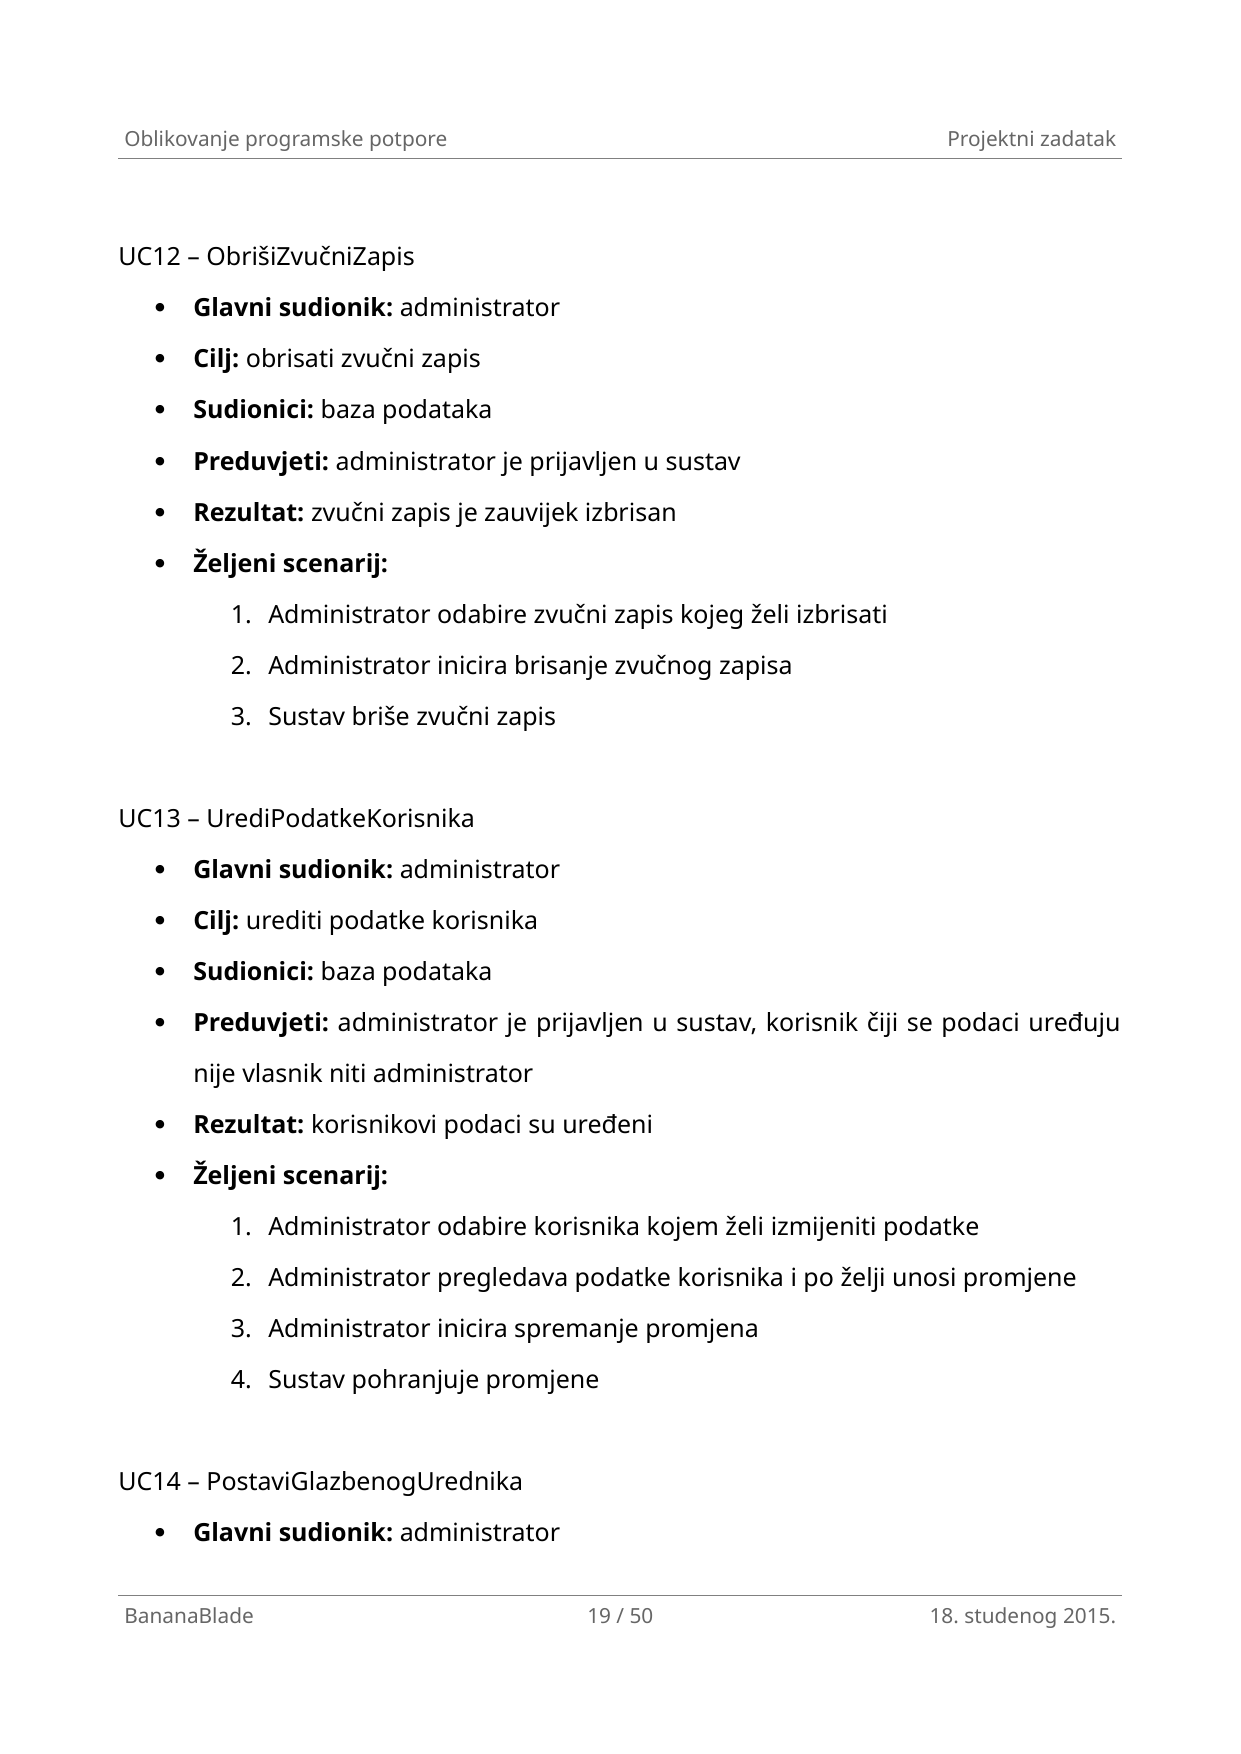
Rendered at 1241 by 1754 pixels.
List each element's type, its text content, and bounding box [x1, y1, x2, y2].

list Administrator pregledava podatke korisnika i po želji unosi promjene [231, 1260, 1122, 1294]
text UC14 – PostaviGlazbenogUrednika [118, 1464, 1122, 1498]
list Rezultat: korisnikovi podaci su uređeni [156, 1107, 1122, 1141]
list Sustav pohranjuje promjene [231, 1362, 1122, 1396]
list Administrator inicira spremanje promjena [231, 1311, 1122, 1345]
list Željeni scenarij: [156, 1158, 1122, 1192]
list Administrator odabire korisnika kojem želi izmijeniti podatke [231, 1209, 1122, 1243]
list Rezultat: zvučni zapis je zauvijek izbrisan [156, 494, 1122, 528]
list Sustav briše zvučni zapis [231, 698, 1122, 732]
text UC13 – UrediPodatkeKorisnika [118, 801, 1122, 834]
list Cilj: obrisati zvučni zapis [156, 341, 1122, 375]
list Administrator inicira brisanje zvučnog zapisa [231, 647, 1122, 681]
list Glavni sudionik: administrator [156, 852, 1122, 886]
list Preduvjeti: administrator je prijavljen u sustav, korisnik čiji se podaci uređuju nije vlasnik niti administrator [156, 1005, 1122, 1090]
list Preduvjeti: administrator je prijavljen u sustav [156, 443, 1122, 477]
list Sudionici: baza podataka [156, 392, 1122, 426]
list Administrator odabire zvučni zapis kojeg želi izbrisati [231, 596, 1122, 630]
list Glavni sudionik: administrator [156, 290, 1122, 324]
list Glavni sudionik: administrator [156, 1515, 1122, 1549]
text UC12 – ObrišiZvučniZapis [118, 239, 1122, 273]
list Sudionici: baza podataka [156, 954, 1122, 988]
list Željeni scenarij: [156, 545, 1122, 579]
list Cilj: urediti podatke korisnika [156, 903, 1122, 937]
